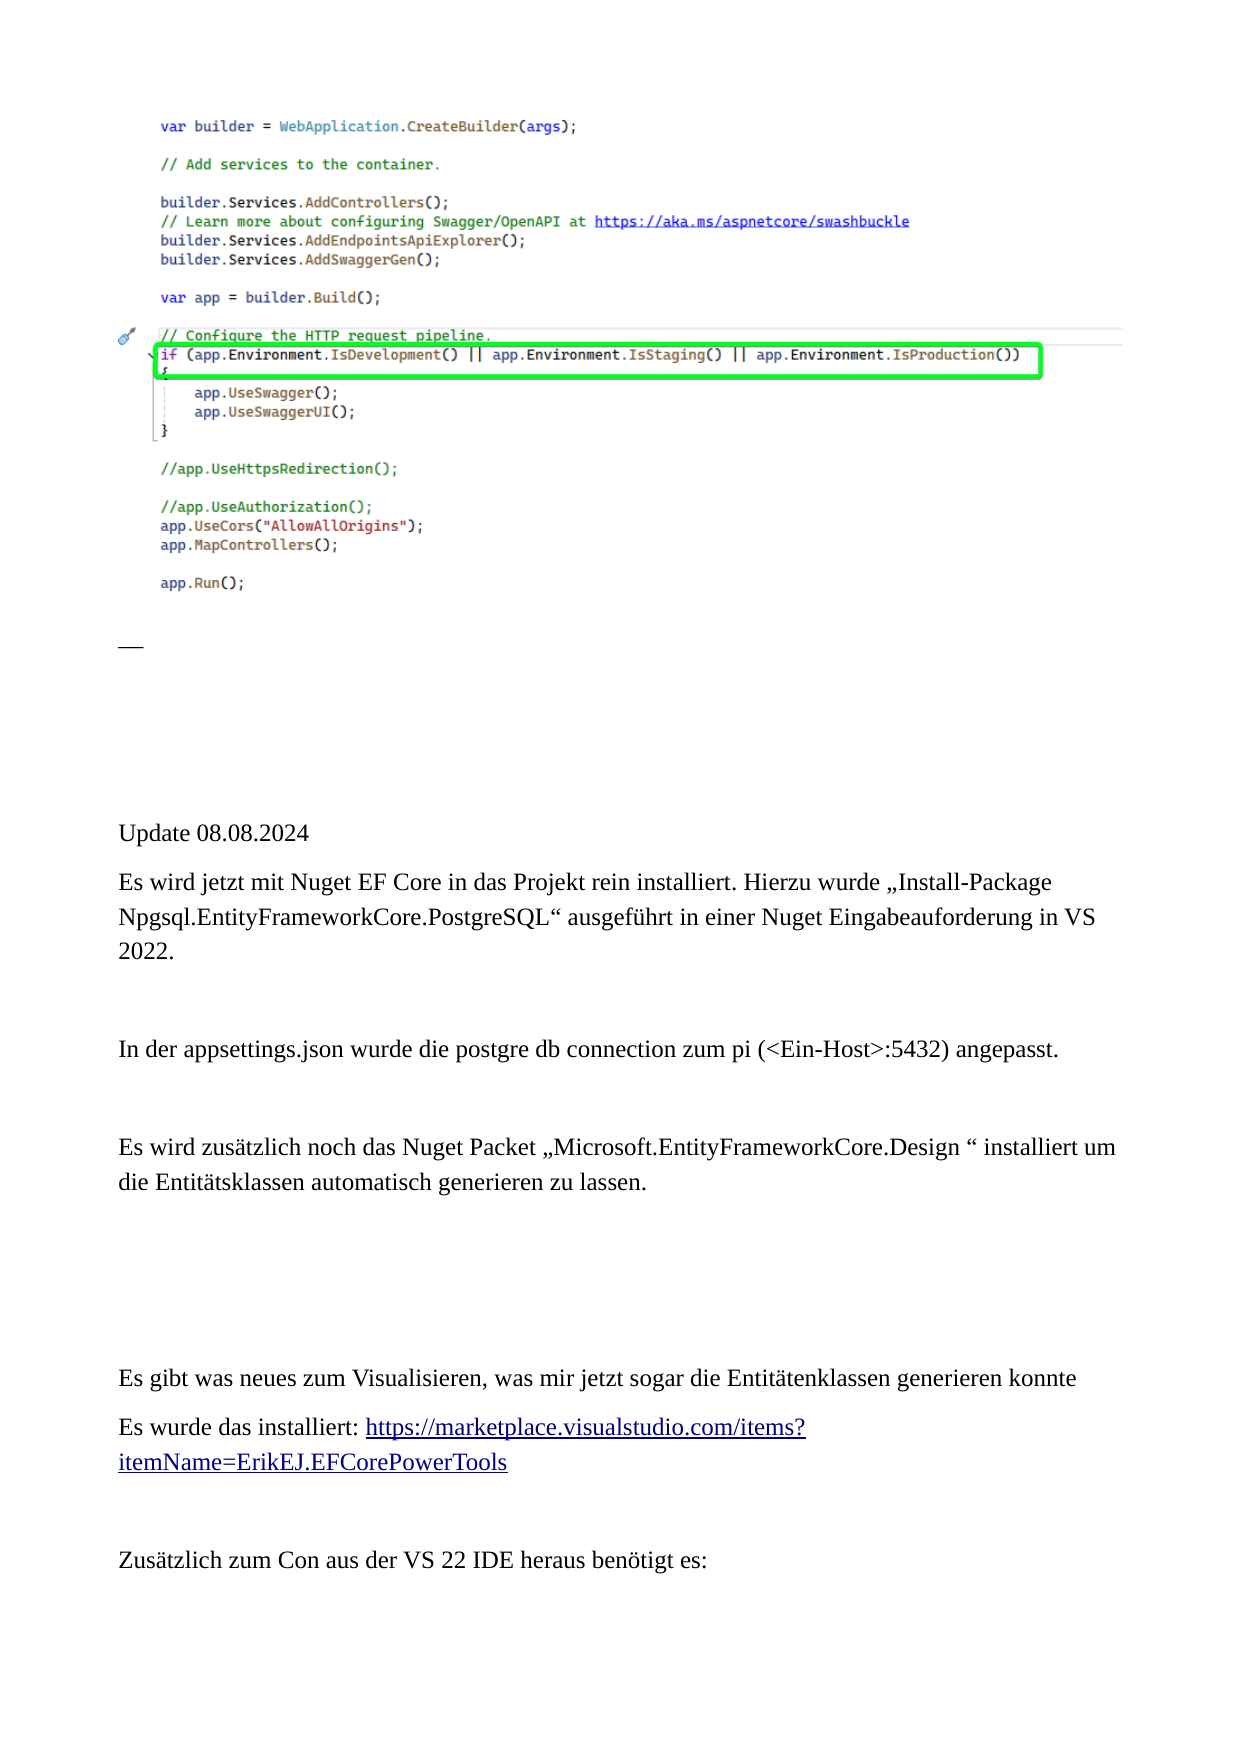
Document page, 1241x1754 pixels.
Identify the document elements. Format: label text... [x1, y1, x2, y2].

text In der appsettings.json wurde die postgre db connection zum pi (<Ein-Host>:5432) angepasst. [118, 1034, 1122, 1063]
text Es wurde das installiert: https://marketplace.visualstudio.com/items?itemName=ErikEJ.EFCorePowerTools [118, 1412, 1122, 1475]
text Es wird zusätzlich noch das Nuget Packet „Microsoft.EntityFrameworkCore.Design “ installiert um die Entitätsklassen automatisch generieren zu lassen. [118, 1132, 1122, 1196]
text Es gibt was neues zum Visualisieren, was mir jetzt sogar die Entitätenklassen generieren konnte [118, 1363, 1122, 1392]
text Es wird jetzt mit Nuget EF Core in das Projekt rein installiert. Hierzu wurde „Install-Package Npgsql.EntityFrameworkCore.PostgreSQL“ ausgeführt in einer Nuget Eingabeauforderung in VS 2022. [118, 867, 1122, 965]
picture [118, 118, 1123, 617]
text Update 08.08.2024 [118, 818, 1122, 847]
text Zusätzlich zum Con aus der VS 22 IDE heraus benötigt es: [118, 1545, 1122, 1573]
text __ [118, 617, 1122, 651]
